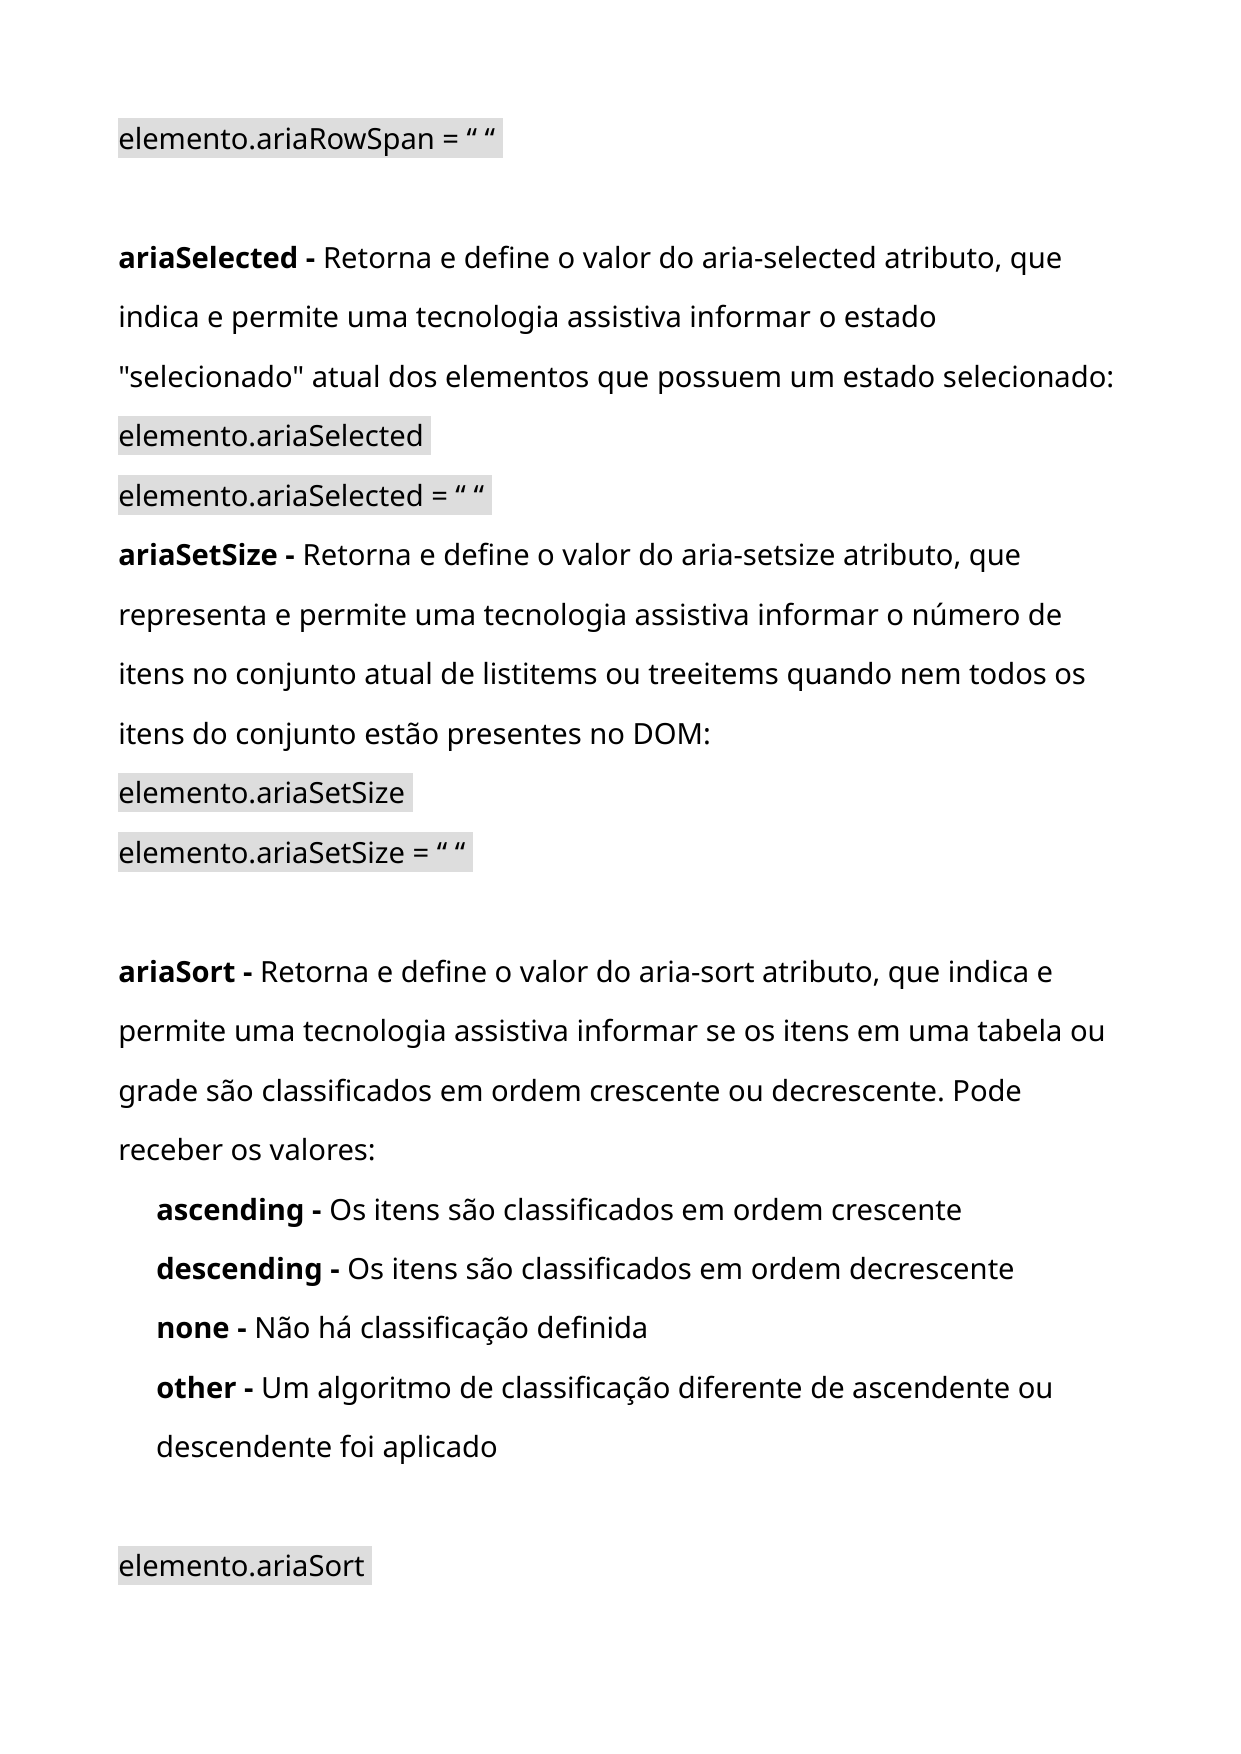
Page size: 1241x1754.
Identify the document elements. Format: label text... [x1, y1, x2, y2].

text elemento.ariaSelected = “ “ [118, 475, 1122, 515]
text none - Não há classificação definida [118, 1308, 1122, 1347]
text elemento.ariaSelected [118, 416, 1122, 455]
text descendente foi aplicado [118, 1427, 1122, 1466]
text elemento.ariaSort [118, 1546, 1122, 1585]
text ariaSort - Retorna e define o valor do aria-sort atributo, que indica e permite uma tecnologia assistiva informar se os itens em uma tabela ou grade são classificados em ordem crescente ou decrescente. Pode receber os valores: [118, 951, 1122, 1169]
text descending - Os itens são classificados em ordem decrescente [118, 1248, 1122, 1288]
text elemento.ariaRowSpan = “ “ [118, 118, 1122, 158]
text ariaSetSize - Retorna e define o valor do aria-setsize atributo, que representa e permite uma tecnologia assistiva informar o número de itens no conjunto atual de listitems ou treeitems quando nem todos os itens do conjunto estão presentes no DOM: [118, 534, 1122, 753]
text elemento.ariaSetSize = “ “ [118, 832, 1122, 872]
text ascending - Os itens são classificados em ordem crescente [118, 1189, 1122, 1228]
text elemento.ariaSetSize [118, 772, 1122, 812]
text ariaSelected - Retorna e define o valor do aria-selected atributo, que indica e permite uma tecnologia assistiva informar o estado "selecionado" atual dos elementos que possuem um estado selecionado: [118, 237, 1122, 396]
text other - Um algoritmo de classificação diferente de ascendente ou [118, 1367, 1122, 1407]
